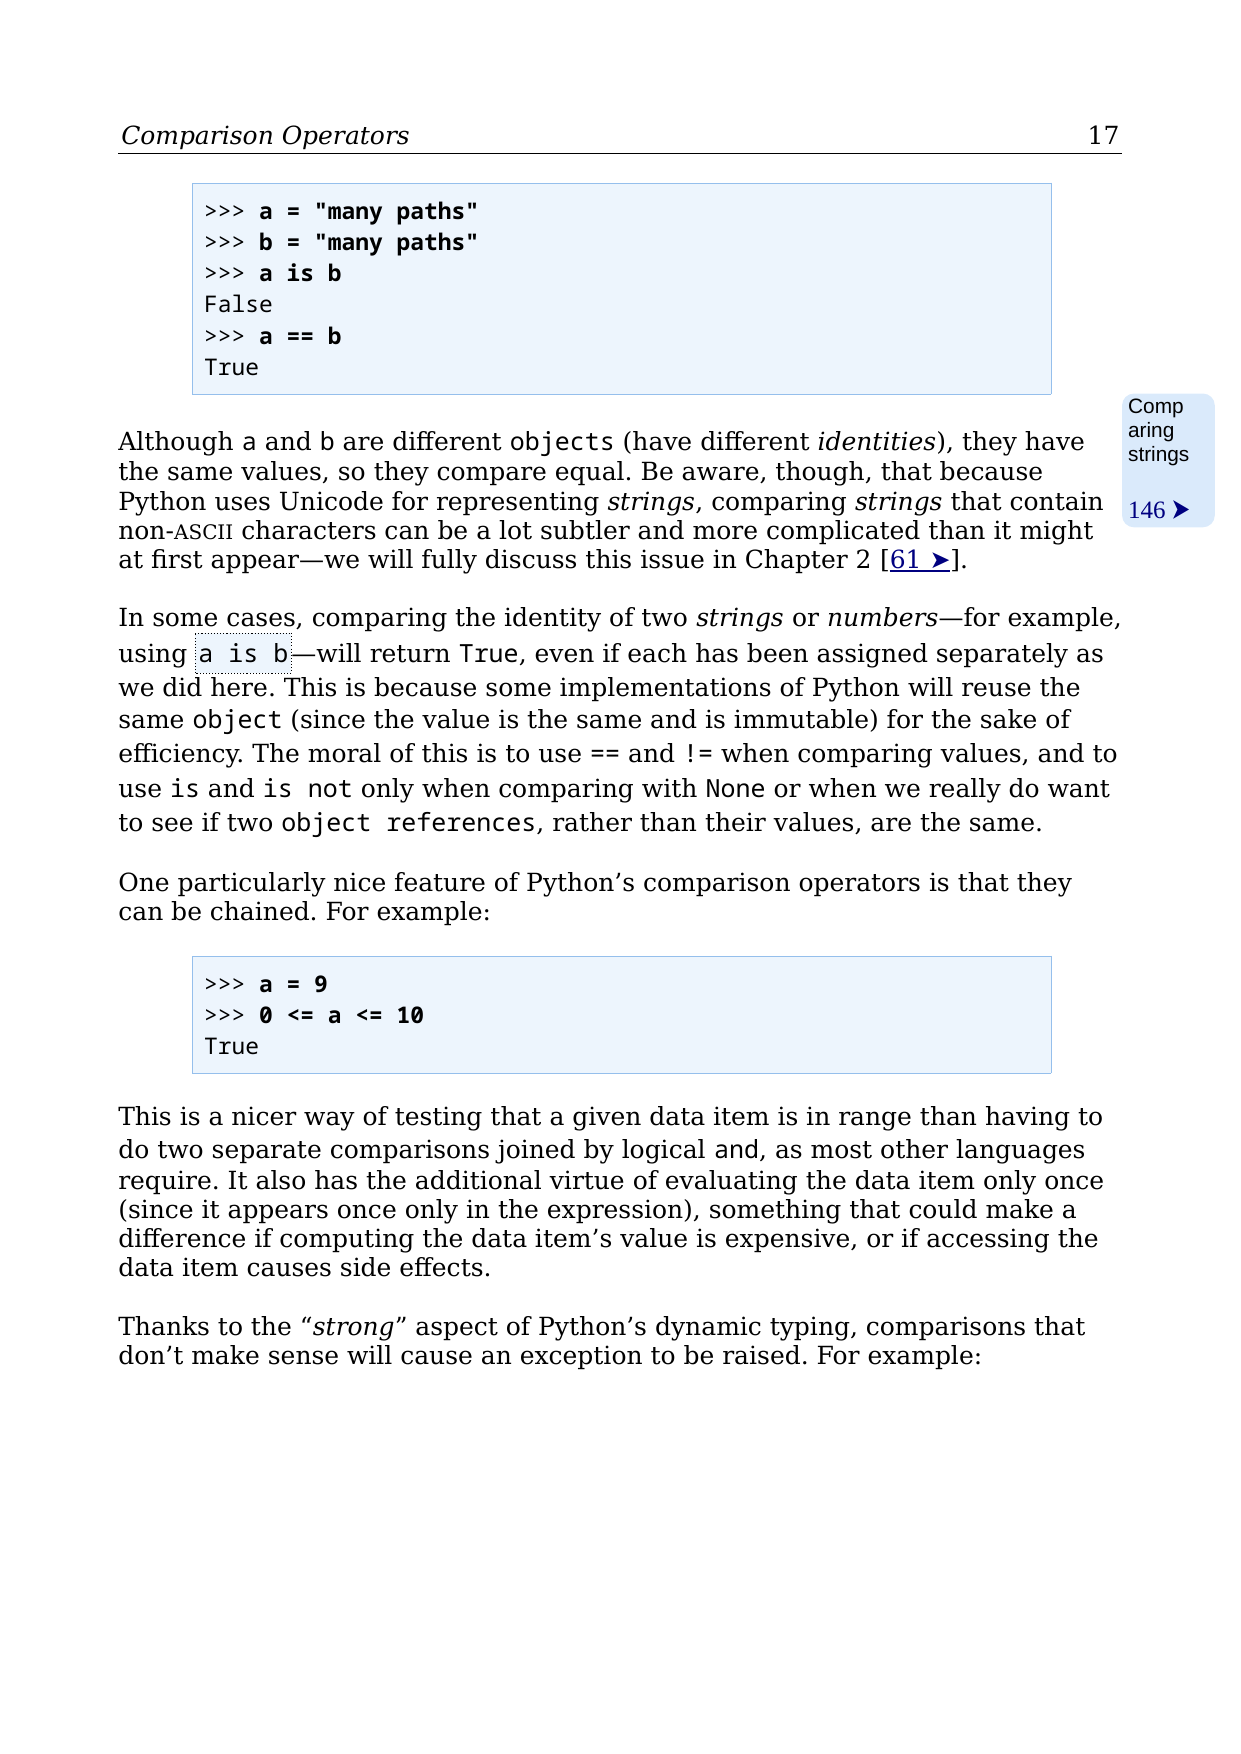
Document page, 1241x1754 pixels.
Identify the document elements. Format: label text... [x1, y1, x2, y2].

text Thanks to the “strong” aspect of Python’s dynamic typing, comparisons that don’t make sense will cause an exception to be raised. For example: [118, 1312, 1122, 1370]
text >>> a == b [193, 308, 1051, 339]
text True [193, 1018, 1051, 1073]
text False [193, 276, 1051, 308]
text In some cases, comparing the identity of two strings or numbers—for example, using a is b—will return True, even if each has been assigned separately as we did here. This is because some implementations of Python will reuse the same object (since the value is the same and is immutable) for the sake of efficiency. The moral of this is to use == and != when comparing values, and to use is and is not only when comparing with None or when we really do want to see if two object references, rather than their values, are the same. [118, 604, 1122, 838]
text >>> 0 <= a <= 10 [193, 987, 1051, 1018]
text >>> a = "many paths" [193, 184, 1051, 214]
text One particularly nice feature of Python’s comparison operators is that they can be chained. For example: [118, 868, 1122, 926]
text >>> a = 9 [193, 957, 1051, 987]
text >>> a is b [193, 245, 1051, 276]
text This is a nicer way of testing that a given data item is in range than having to do two separate comparisons joined by logical and, as most other languages require. It also has the additional virtue of evaluating the data item only once (since it appears once only in the expression), something that could make a difference if computing the data item’s value is expensive, or if accessing the data item causes side effects. [118, 1103, 1122, 1282]
text Although a and b are different objects (have different identities), they have the same values, so they compare equal. Be aware, though, that because Python uses Unicode for representing strings, comparing strings that contain non-ascii characters can be a lot subtler and more complicated than it might at first appear—we will fully discuss this issue in Chapter 2 [61 ➤]. [118, 423, 1122, 574]
text True [193, 339, 1051, 394]
text >>> b = "many paths" [193, 214, 1051, 245]
